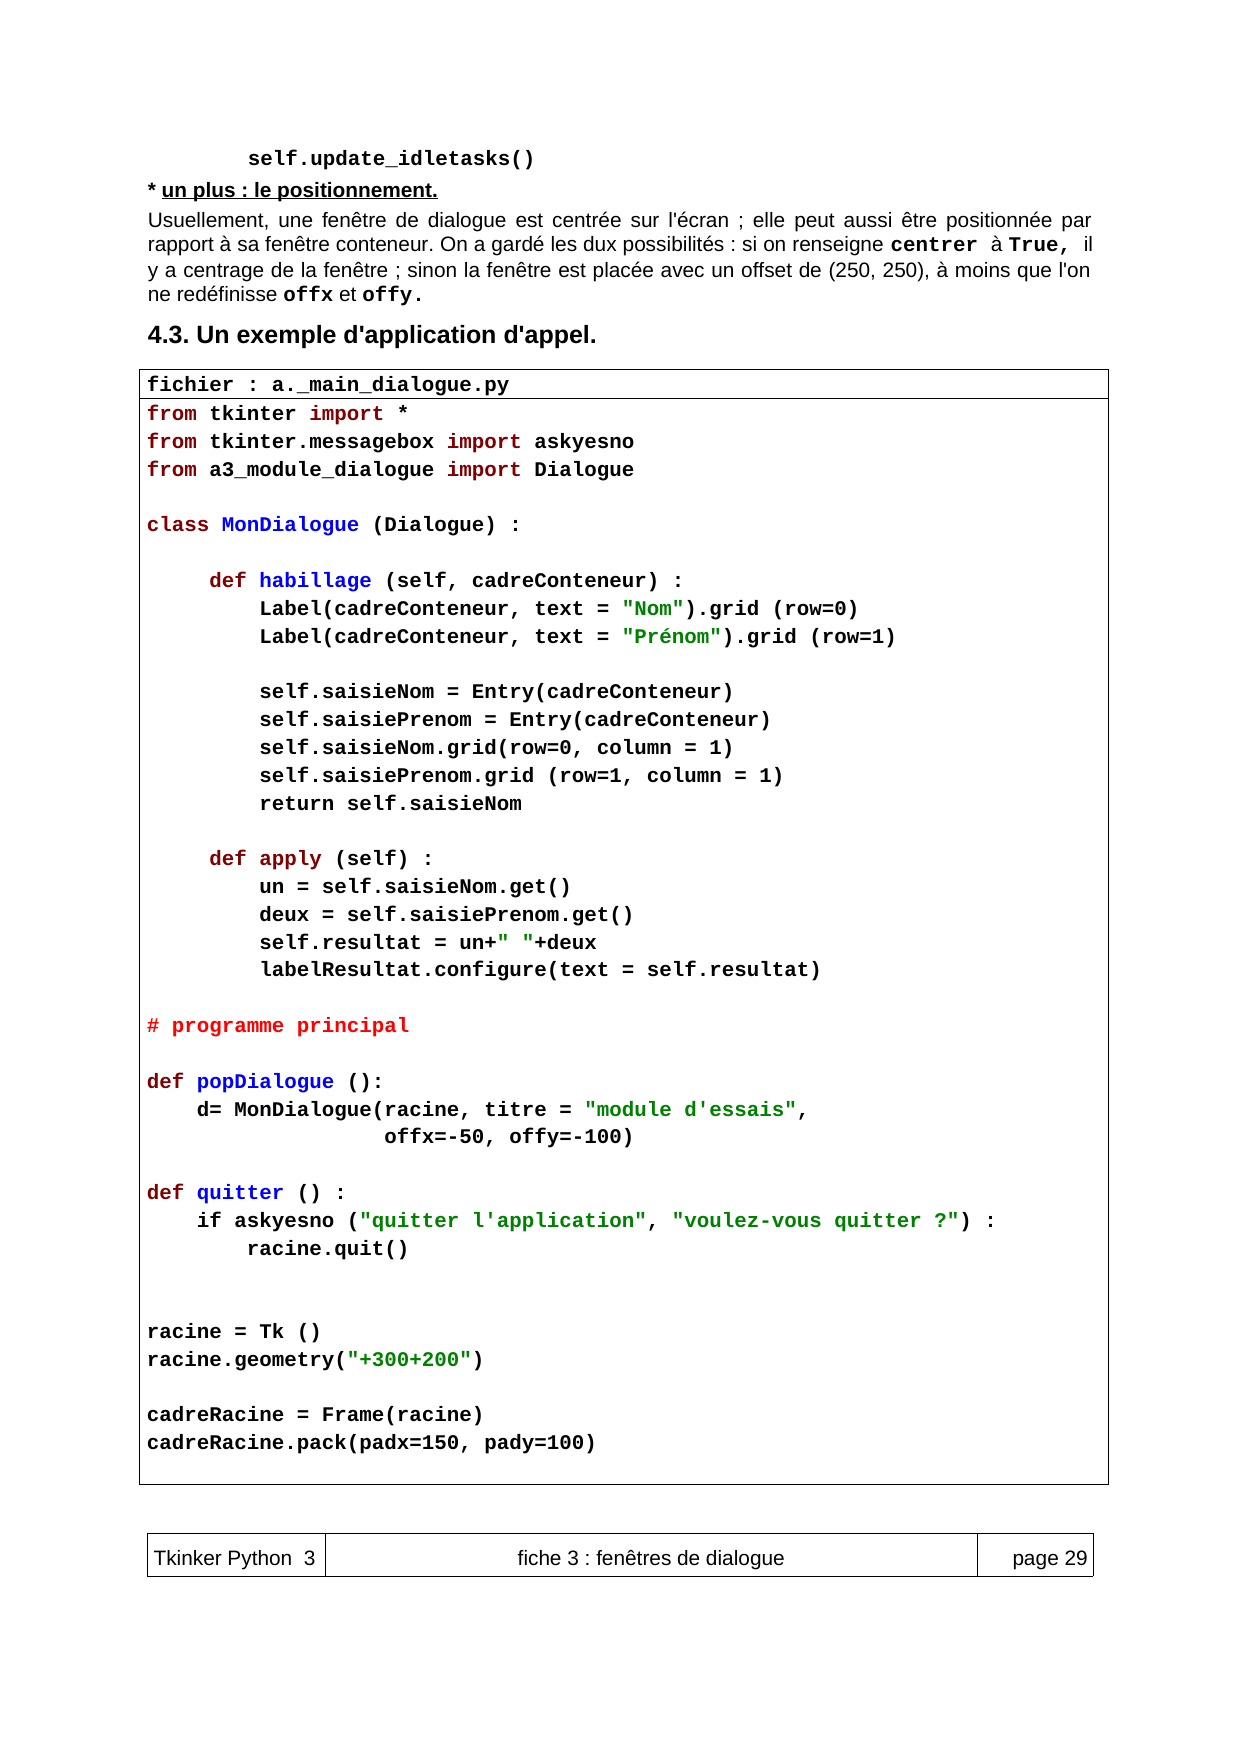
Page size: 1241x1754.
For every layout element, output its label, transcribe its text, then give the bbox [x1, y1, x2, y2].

table_cell from tkinter import * from tkinter.messagebox import askyesno from a3_module_dialogue import Dialogue class MonDialogue (Dialogue) : def habillage (self, cadreConteneur) : Label(cadreConteneur, text = "Nom").grid (row=0) Label(cadreConteneur, text = "Prénom").grid (row=1) self.saisieNom = Entry(cadreConteneur) self.saisiePrenom = Entry(cadreConteneur) self.saisieNom.grid(row=0, column = 1) self.saisiePrenom.grid (row=1, column = 1) return self.saisieNom def apply (self) : un = self.saisieNom.get() deux = self.saisiePrenom.get() self.resultat = un+" "+deux labelResultat.configure(text = self.resultat) # programme principal def popDialogue (): d= MonDialogue(racine, titre = "module d'essais", offx=-50, offy=-100) def quitter () : if askyesno ("quitter l'application", "voulez-vous quitter ?") : racine.quit() racine = Tk () racine.geometry("+300+200") cadreRacine = Frame(racine) cadreRacine.pack(padx=150, pady=100) [140, 399, 1108, 1484]
subtitle 4.3. Un exemple d'application d'appel. [148, 320, 1093, 348]
text Usuellement, une fenêtre de dialogue est centrée sur l'écran ; elle peut aussi être positionnée par rapport à sa fenêtre conteneur. On a gardé les dux possibilités : si on renseigne centrer à True, il y a centrage de la fenêtre ; sinon la fenêtre est placée avec un offset de (250, 250), à moins que l'on ne redéfinisse offx et offy. [148, 208, 1093, 307]
subtitle * un plus : le positionnement. [148, 177, 1093, 201]
table_header fichier : a._main_dialogue.py [140, 370, 1108, 398]
subtitle self.update_idletasks() [148, 148, 1093, 171]
